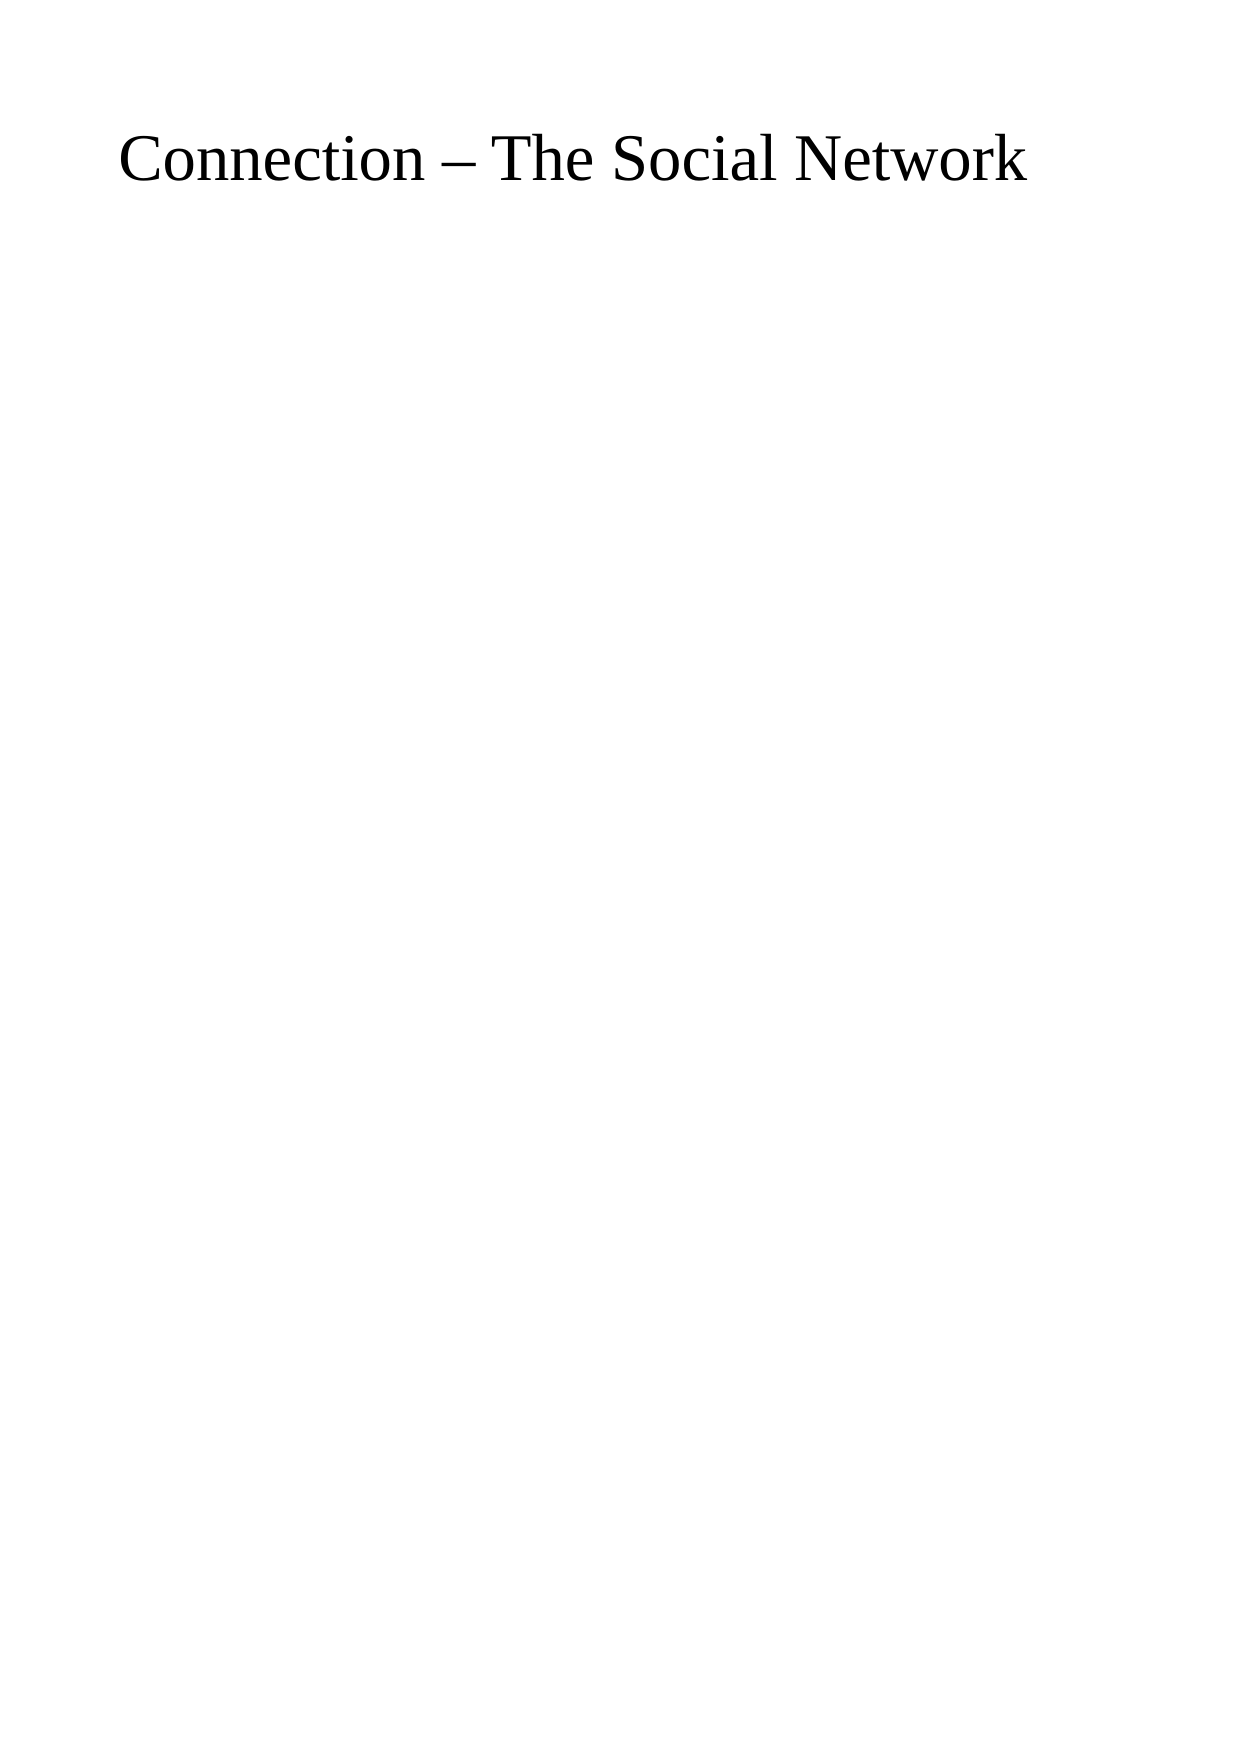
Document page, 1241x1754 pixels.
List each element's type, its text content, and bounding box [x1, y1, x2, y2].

text Connection – The Social Network [118, 118, 1122, 195]
